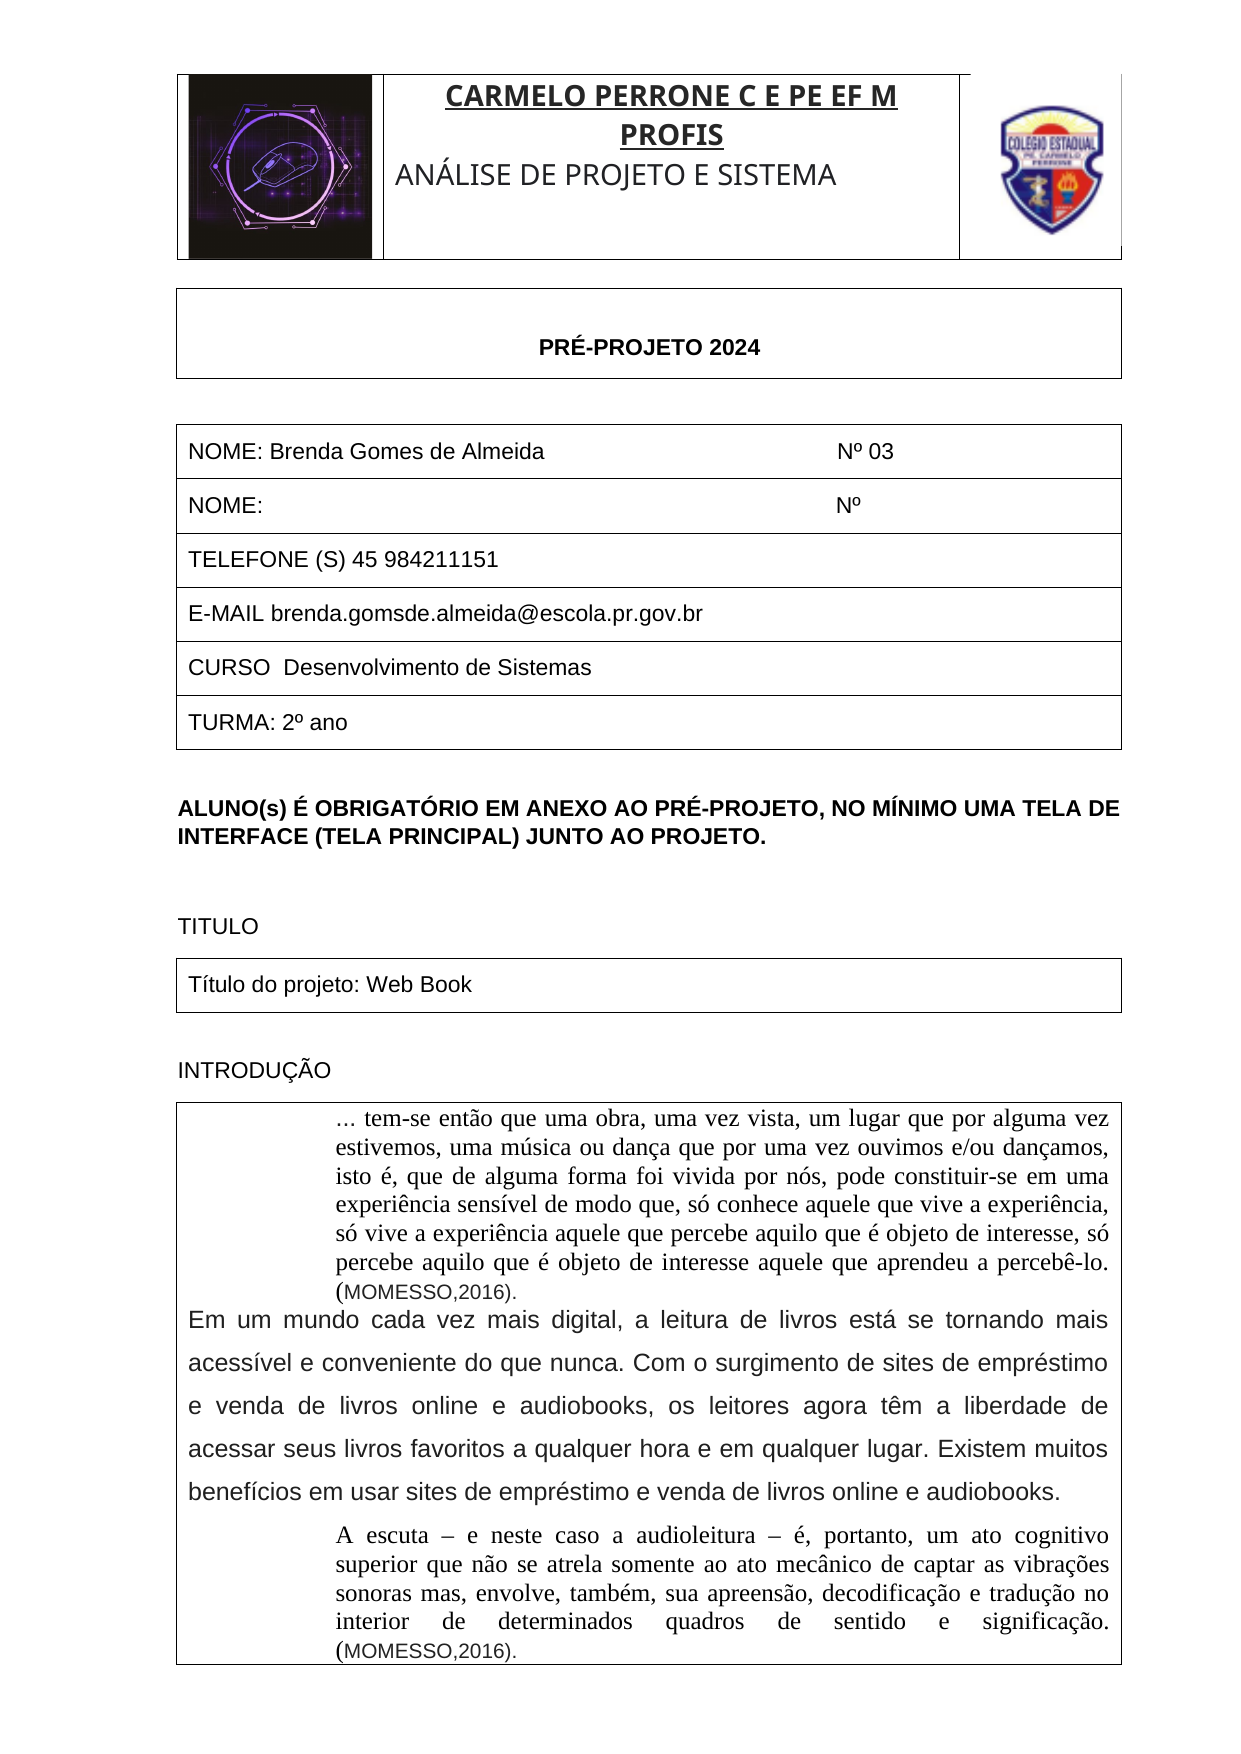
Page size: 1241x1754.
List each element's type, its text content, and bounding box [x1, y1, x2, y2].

table_cell TELEFONE (S) 45 984211151 [177, 534, 1121, 587]
table_cell NOME: Nº [177, 479, 1121, 532]
table_cell TURMA: 2º ano [177, 696, 1121, 749]
table_header Título do projeto: Web Book [177, 959, 1121, 1012]
text ALUNO(s) É OBRIGATÓRIO EM ANEXO AO PRÉ-PROJETO, NO MÍNIMO UMA TELA DE INTERFACE (TELA PRINCIPAL) JUNTO AO PROJETO. [177, 795, 1122, 849]
text INTRODUÇÃO [177, 1057, 1122, 1084]
text TITULO [177, 913, 1122, 939]
table_header NOME: Brenda Gomes de Almeida Nº 03 [177, 425, 1121, 478]
table_header PRÉ-PROJETO 2024 [177, 289, 1121, 378]
table_cell CURSO Desenvolvimento de Sistemas [177, 642, 1121, 695]
table_header ... tem-se então que uma obra, uma vez vista, um lugar que por alguma vez estivemos, uma música ou dança que por uma vez ouvimos e/ou dançamos, isto é, que de alguma forma foi vivida por nós, pode constituir-se em uma experiência sensível de modo que, só conhece aquele que vive a experiência, só vive a experiência aquele que percebe aquilo que é objeto de interesse, só percebe aquilo que é objeto de interesse aquele que aprendeu a percebê-lo. (MOMESSO,2016). Em um mundo cada vez mais digital, a leitura de livros está se tornando mais acessível e conveniente do que nunca. Com o surgimento de sites de empréstimo e venda de livros online e audiobooks, os leitores agora têm a liberdade de acessar seus livros favoritos a qualquer hora e em qualquer lugar. Existem muitos benefícios em usar sites de empréstimo e venda de livros online e audiobooks. A escuta – e neste caso a audioleitura – é, portanto, um ato cognitivo superior que não se atrela somente ao ato mecânico de captar as vibrações sonoras mas, envolve, também, sua apreensão, decodificação e tradução no interior de determinados quadros de sentido e significação. (MOMESSO,2016). Alguns dos benefícios mais significativos incluem: Conveniência: Os sites de empréstimo e venda de livros online e audiobooks tornam mais fácil do que nunca encontrar e adquirir novos livros. Você pode navegar por uma ampla seleção de títulos, comparar preços e fazer seus pedidos com o toque de um botão. Acessibilidade: Os sites de empréstimo e venda de livros online e audiobooks tornam os livros mais acessíveis a todos. Você pode emprestar livros gratuitamente ou comprar livros a preços acessíveis, independentemente de sua localização ou orçamento. Versatilidade: Os sites de empréstimo e venda de livros online e audiobooks oferecem uma variedade de formatos de livros, incluindo livros impressos, e-books e audiobooks. Você pode escolher o formato que melhor atende às suas necessidades e preferências. O ouvir é, portanto, o segundo ato cognitivo que realizamos após o nosso nascimento de modo que, com o tempo começamos a associar aquilo que ouvimos àquilo que vemos. Mas ouvir e escutar, assim como o ver e o olhar, correspondem a atos de natureza diversa e envolve uma relação que vai do ato mecânico em si (de apenas ouvir) a realização de operações cognitivas complexas e discricionárias (de escutar e apreender aquilo que interessa). (MOMESSO,2016). O mercado de empréstimo e venda de livros online e audiobooks está crescendo rapidamente. De acordo com um relatório da Statista, o mercado global de e-books deve atingir US$ 19,7 bilhões até 2025. Esse crescimento é impulsionado por uma série de fatores, incluindo a crescente popularidade dos dispositivos móveis, a crescente conscientização sobre os benefícios da leitura e a crescente disponibilidade de conteúdo digital. O futuro dos sites de empréstimo e venda de livros online e audiobooks é promissor. À medida que a tecnologia continua a se desenvolver, esses sites se tornarão ainda mais convenientes e acessíveis. Com um amplo catálogo de títulos, preços acessíveis e uma variedade de formatos de livros, os sites de empréstimo e venda de livros online e audiobooks são uma ótima opção para qualquer pessoa que goste de ler. [177, 1103, 335, 1664]
table_cell E-MAIL brenda.gomsde.almeida@escola.pr.gov.br [177, 588, 1121, 641]
